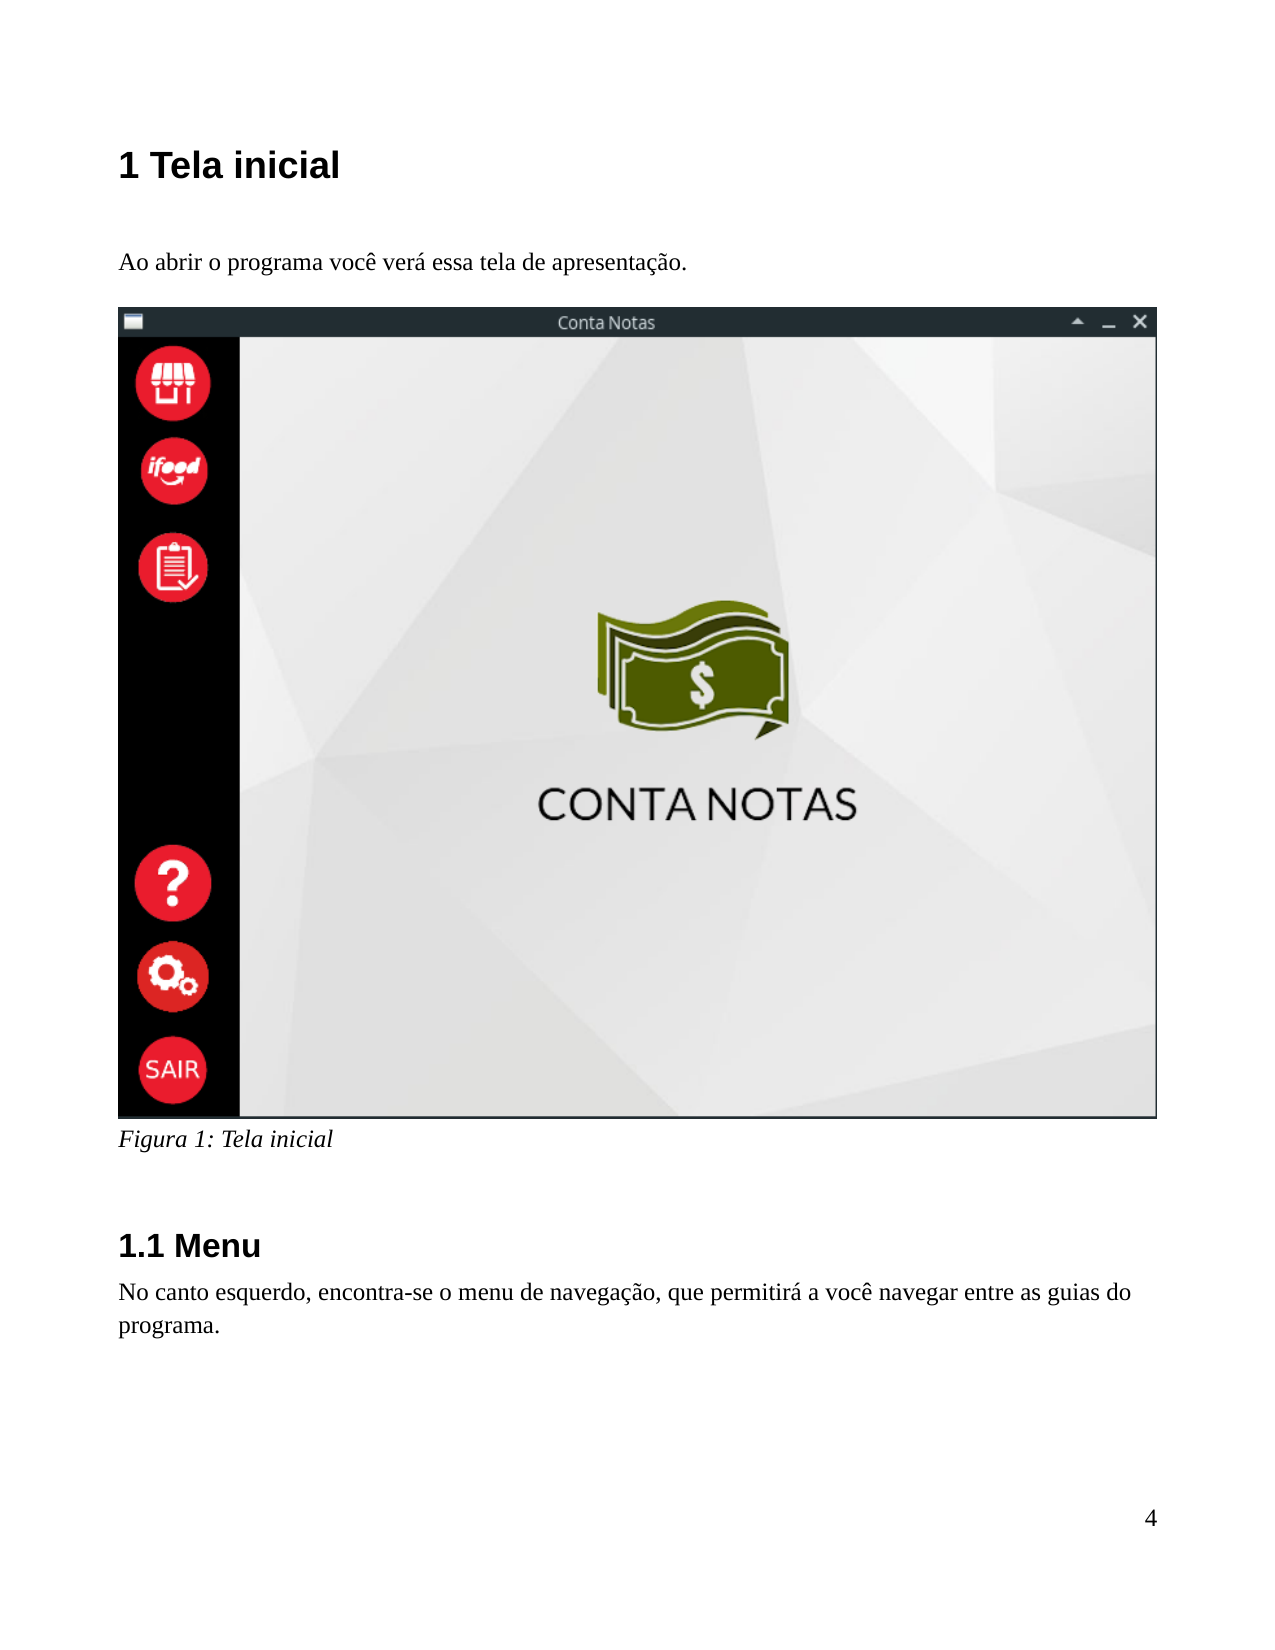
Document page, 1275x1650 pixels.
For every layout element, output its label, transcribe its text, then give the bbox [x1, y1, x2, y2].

subtitle 1.1 Menu [118, 1226, 1157, 1264]
text No canto esquerdo, encontra-se o menu de navegação, que permitirá a você navegar entre as guias do programa. [118, 1277, 1157, 1338]
picture [118, 307, 1157, 1119]
subtitle 1 Tela inicial [118, 143, 1157, 187]
text Ao abrir o programa você verá essa tela de apresentação. [118, 247, 1157, 276]
text Figura 1: Tela inicial [118, 1119, 1157, 1153]
